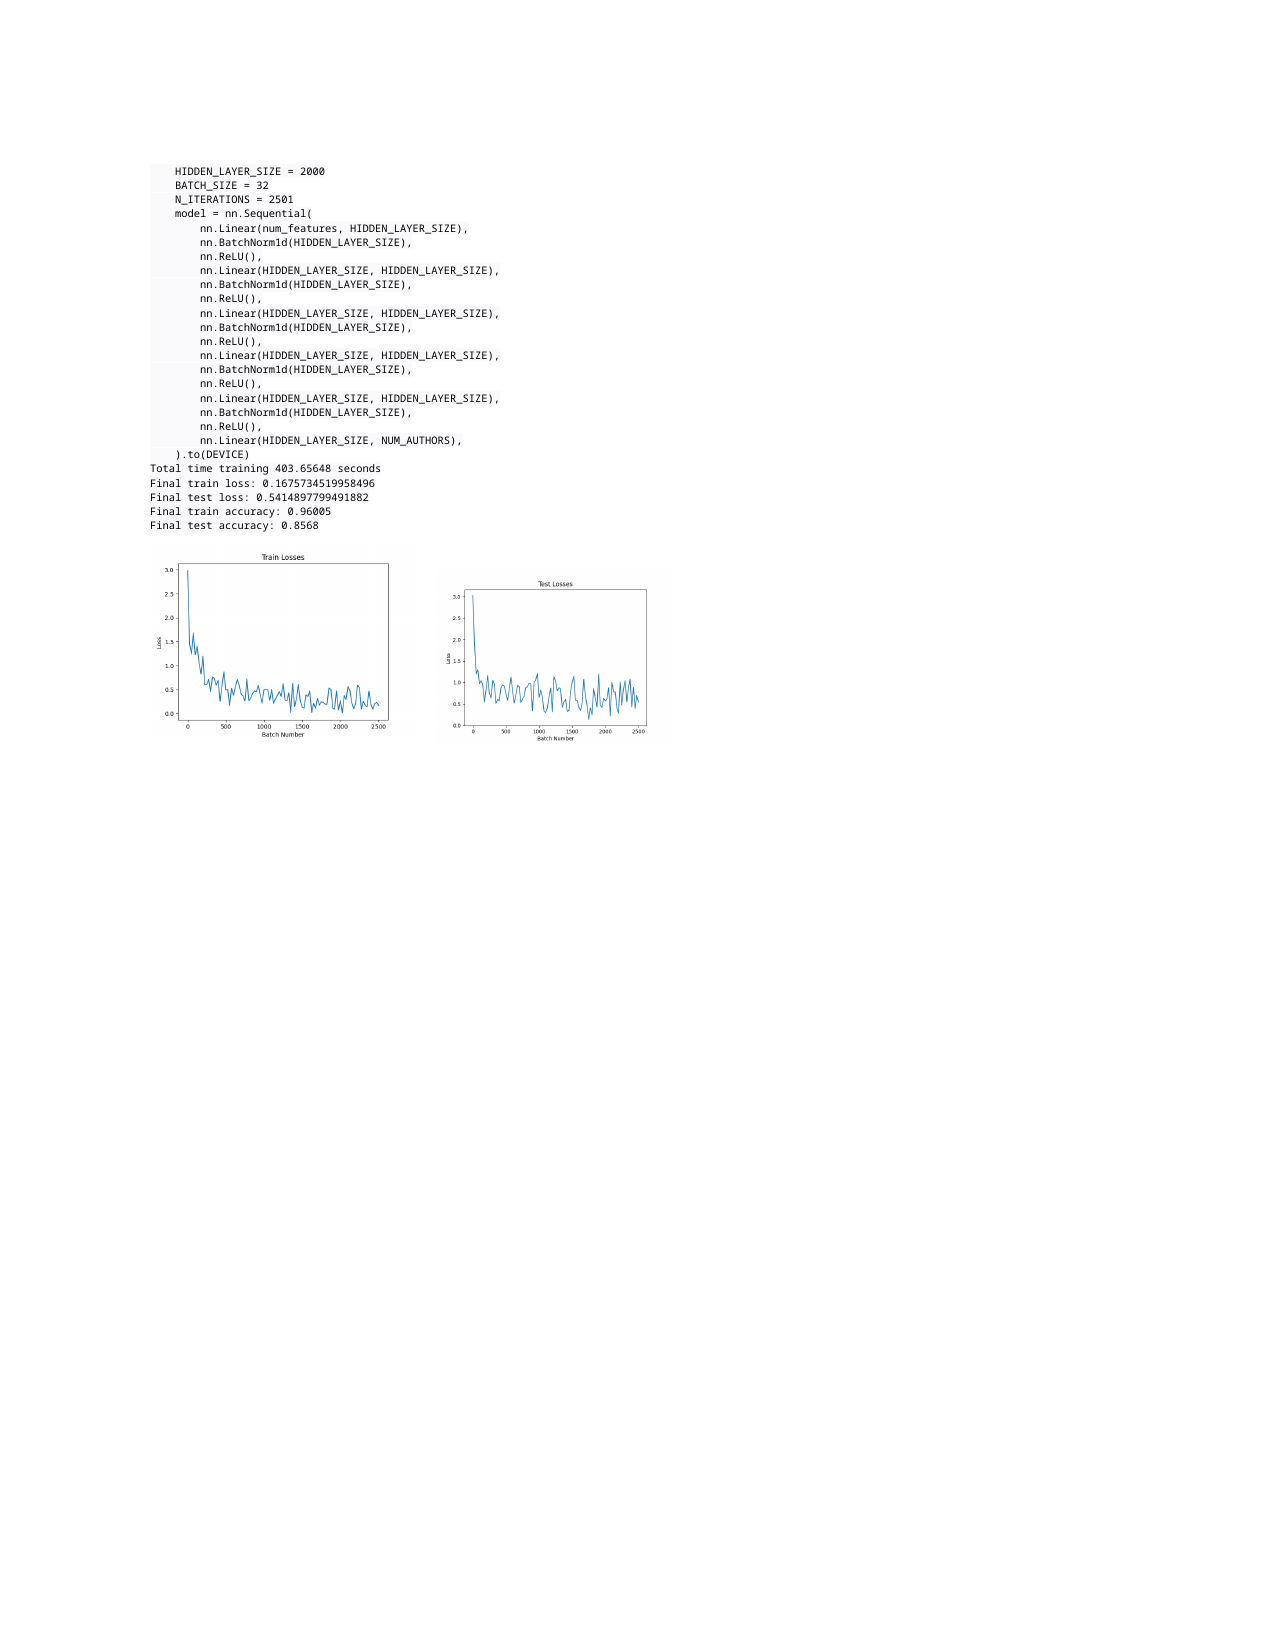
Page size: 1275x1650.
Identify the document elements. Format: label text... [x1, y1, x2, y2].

text nn.ReLU(), [150, 377, 1125, 391]
text HIDDEN_LAYER_SIZE = 2000 [150, 164, 1125, 178]
text nn.ReLU(), [150, 419, 1125, 433]
text nn.Linear(HIDDEN_LAYER_SIZE, NUM_AUTHORS), [150, 433, 1125, 447]
text nn.BatchNorm1d(HIDDEN_LAYER_SIZE), [150, 320, 1125, 334]
text Final train accuracy: 0.96005 [150, 504, 1125, 518]
text nn.Linear(HIDDEN_LAYER_SIZE, HIDDEN_LAYER_SIZE), [150, 348, 1125, 362]
text Final test accuracy: 0.8568 [150, 518, 1125, 532]
text Final test loss: 0.5414897799491882 [150, 490, 1125, 504]
text nn.BatchNorm1d(HIDDEN_LAYER_SIZE), [150, 405, 1125, 419]
text nn.ReLU(), [150, 292, 1125, 306]
text nn.Linear(HIDDEN_LAYER_SIZE, HIDDEN_LAYER_SIZE), [150, 263, 1125, 277]
text nn.BatchNorm1d(HIDDEN_LAYER_SIZE), [150, 277, 1125, 292]
text model = nn.Sequential( [150, 207, 1125, 221]
text N_ITERATIONS = 2501 [150, 192, 1125, 207]
text nn.BatchNorm1d(HIDDEN_LAYER_SIZE), [150, 362, 1125, 377]
text ).to(DEVICE) [150, 447, 1125, 462]
text nn.BatchNorm1d(HIDDEN_LAYER_SIZE), [150, 235, 1125, 249]
text nn.ReLU(), [150, 334, 1125, 348]
text nn.Linear(HIDDEN_LAYER_SIZE, HIDDEN_LAYER_SIZE), [150, 391, 1125, 405]
text nn.ReLU(), [150, 249, 1125, 263]
text Total time training 403.65648 seconds [150, 462, 1125, 476]
picture [144, 539, 415, 742]
text Final train loss: 0.1675734519958496 [150, 476, 1125, 490]
text BATCH_SIZE = 32 [150, 178, 1125, 192]
picture [435, 568, 670, 745]
text nn.Linear(num_features, HIDDEN_LAYER_SIZE), [150, 221, 1125, 235]
text nn.Linear(HIDDEN_LAYER_SIZE, HIDDEN_LAYER_SIZE), [150, 306, 1125, 320]
